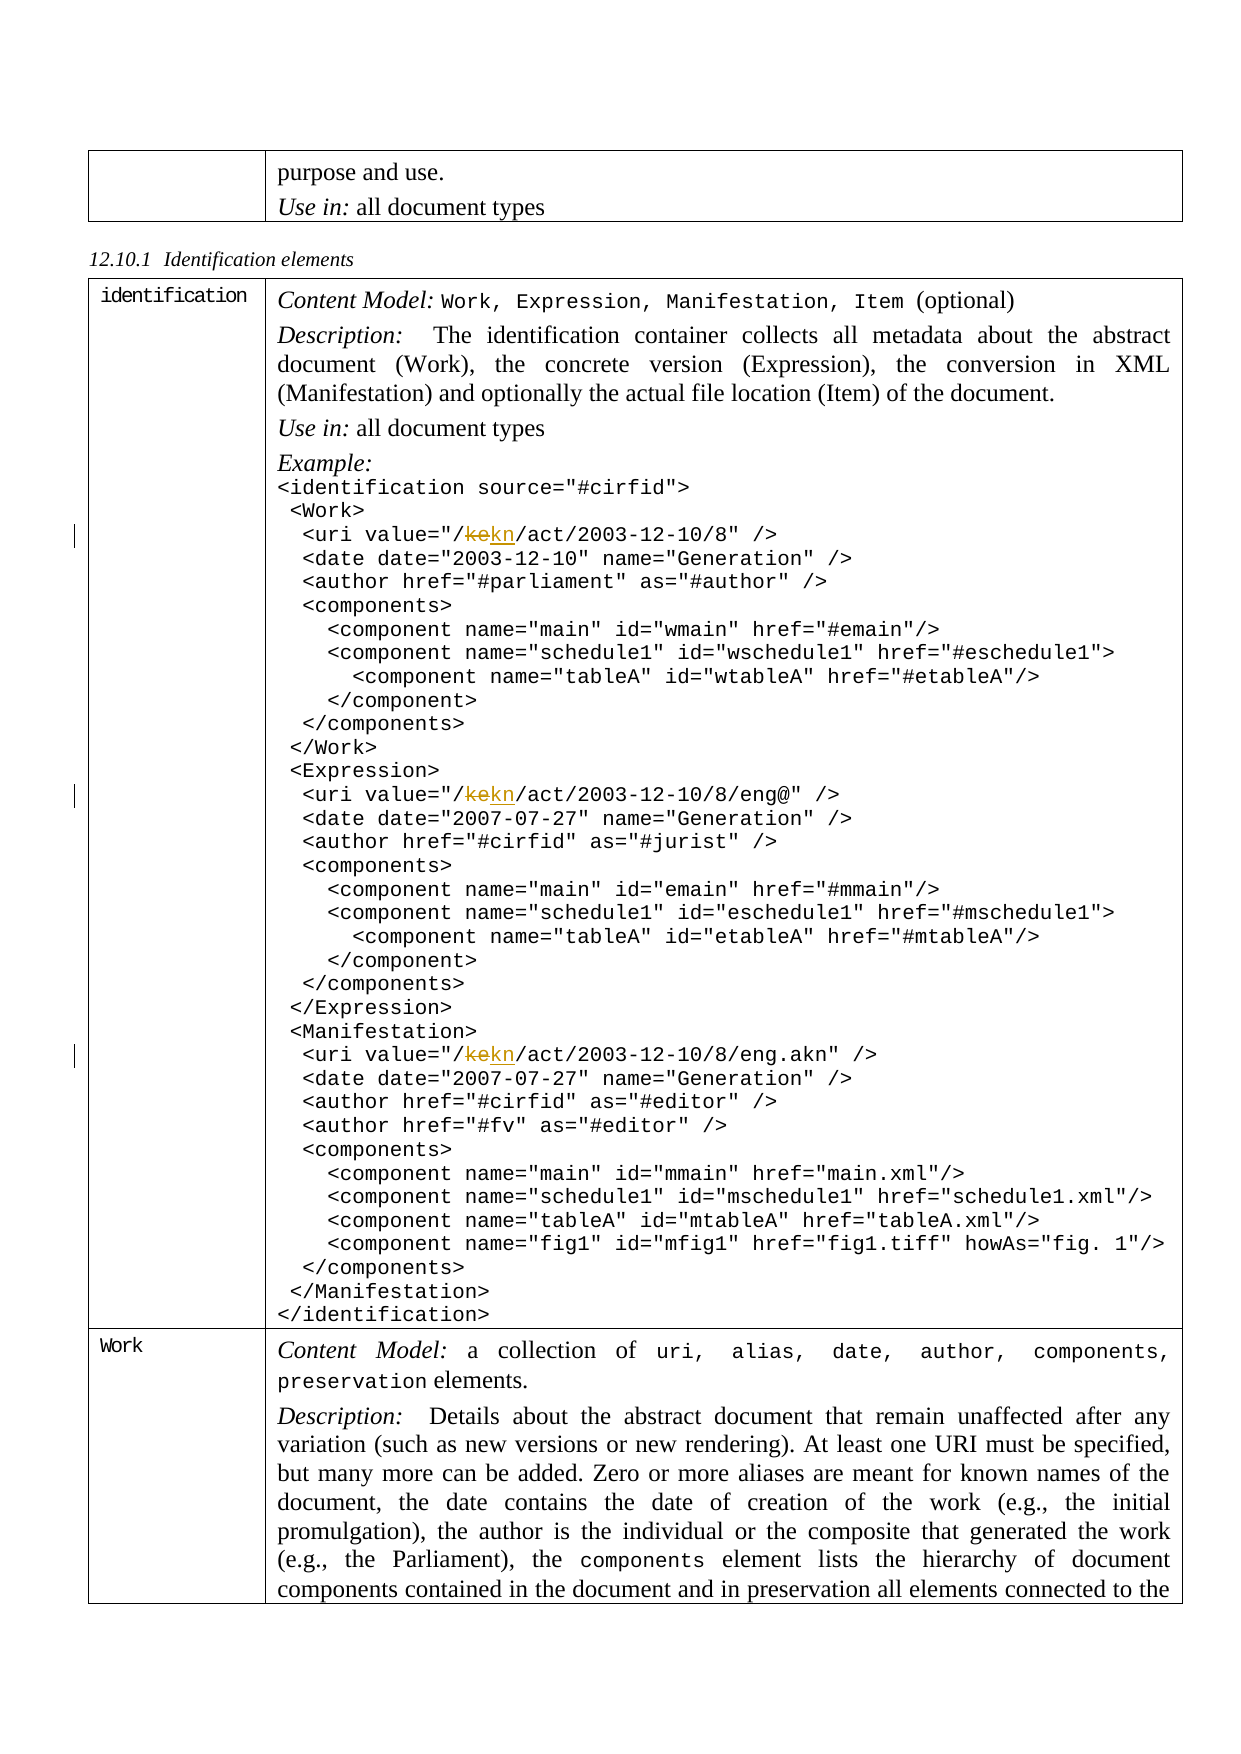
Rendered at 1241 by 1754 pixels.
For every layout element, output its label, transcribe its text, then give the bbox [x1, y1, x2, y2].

table_cell Work [89, 1329, 265, 1603]
table_header identification [89, 279, 265, 1328]
subtitle Identification elements [89, 247, 1151, 271]
table_header Content Model: Work, Expression, Manifestation, Item (optional) Description: The identification container collects all metadata about the abstract document (Work), the concrete version (Expression), the conversion in XML (Manifestation) and optionally the actual file location (Item) of the document. Use in: all document types Example: <identification source="#cirfid"> <Work> <uri value="/kn/act/2003-12-10/8" /> <date date="2003-12-10" name="Generation" /> <author href="#parliament" as="#author" /> <components> <component name="main" id="wmain" href="#emain"/> <component name="schedule1" id="wschedule1" href="#eschedule1"> <component name="tableA" id="wtableA" href="#etableA"/> </component> </components> </Work> <Expression> <uri value="/kn/act/2003-12-10/8/eng@" /> <date date="2007-07-27" name="Generation" /> <author href="#cirfid" as="#jurist" /> <components> <component name="main" id="emain" href="#mmain"/> <component name="schedule1" id="eschedule1" href="#mschedule1"> <component name="tableA" id="etableA" href="#mtableA"/> </component> </components> </Expression> <Manifestation> <uri value="/kn/act/2003-12-10/8/eng.akn" /> <date date="2007-07-27" name="Generation" /> <author href="#cirfid" as="#editor" /> <author href="#fv" as="#editor" /> <components> <component name="main" id="mmain" href="main.xml"/> <component name="schedule1" id="mschedule1" href="schedule1.xml"/> <component name="tableA" id="mtableA" href="tableA.xml"/> <component name="fig1" id="mfig1" href="fig1.tiff" howAs="fig. 1"/> </components> </Manifestation> </identification> [266, 279, 1182, 1328]
table_header purpose and use. Use in: all document types [266, 151, 1182, 221]
table_cell Content Model: a collection of uri, alias, date, author, components, preservation elements. Description: Details about the abstract document that remain unaffected after any variation (such as new versions or new rendering). At least one URI must be specified, but many more can be added. Zero or more aliases are meant for known names of the document, the date contains the date of creation of the work (e.g., the initial promulgation), the author is the individual or the composite that generated the work (e.g., the Parliament), the components element lists the hierarchy of document components contained in the document and in preservation all elements connected to the [266, 1329, 1182, 1603]
table_header [89, 151, 265, 221]
